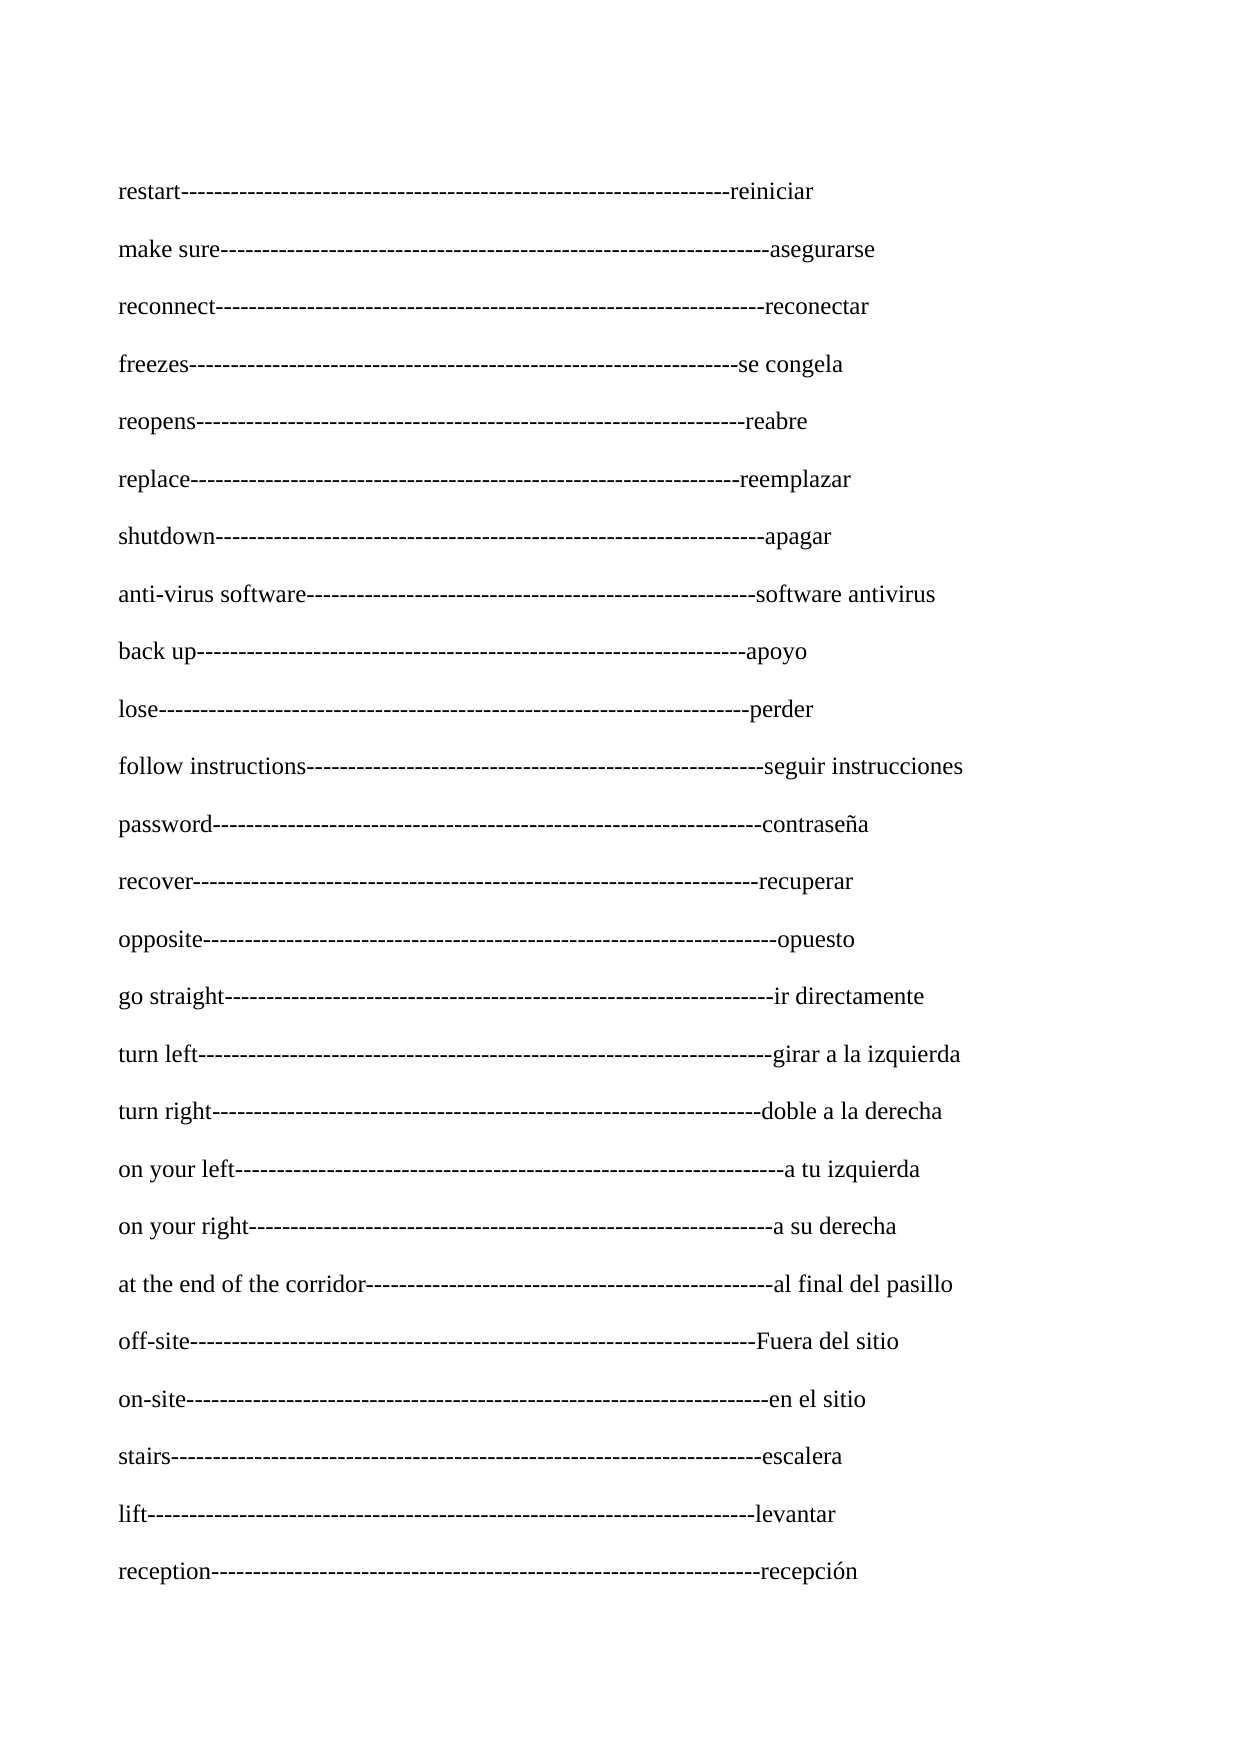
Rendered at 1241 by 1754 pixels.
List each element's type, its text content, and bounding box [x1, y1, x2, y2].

text lose-----------------------------------------------------------------------perder [118, 694, 1122, 723]
text turn right------------------------------------------------------------------doble a la derecha [118, 1096, 1122, 1125]
text off-site--------------------------------------------------------------------Fuera del sitio [118, 1326, 1122, 1355]
text go straight------------------------------------------------------------------ir directamente [118, 981, 1122, 1010]
text anti-virus software------------------------------------------------------software antivirus [118, 579, 1122, 608]
text on your left------------------------------------------------------------------a tu izquierda [118, 1154, 1122, 1183]
text reconnect------------------------------------------------------------------reconectar [118, 291, 1122, 320]
text turn left---------------------------------------------------------------------girar a la izquierda [118, 1039, 1122, 1068]
text opposite---------------------------------------------------------------------opuesto [118, 924, 1122, 953]
text on your right---------------------------------------------------------------a su derecha [118, 1211, 1122, 1240]
text freezes------------------------------------------------------------------se congela [118, 349, 1122, 378]
text stairs-----------------------------------------------------------------------escalera [118, 1441, 1122, 1470]
text shutdown------------------------------------------------------------------apagar [118, 521, 1122, 550]
text on-site----------------------------------------------------------------------en el sitio [118, 1384, 1122, 1413]
text make sure------------------------------------------------------------------asegurarse [118, 234, 1122, 263]
text reception------------------------------------------------------------------recepción [118, 1556, 1122, 1585]
text recover--------------------------------------------------------------------recuperar [118, 866, 1122, 895]
text restart------------------------------------------------------------------reiniciar [118, 176, 1122, 205]
text reopens------------------------------------------------------------------reabre [118, 406, 1122, 435]
text at the end of the corridor-------------------------------------------------al final del pasillo [118, 1269, 1122, 1298]
text replace------------------------------------------------------------------reemplazar [118, 464, 1122, 493]
text follow instructions-------------------------------------------------------seguir instrucciones [118, 751, 1122, 780]
text back up------------------------------------------------------------------apoyo [118, 636, 1122, 665]
text password------------------------------------------------------------------contraseña [118, 809, 1122, 838]
text lift-------------------------------------------------------------------------levantar [118, 1499, 1122, 1528]
